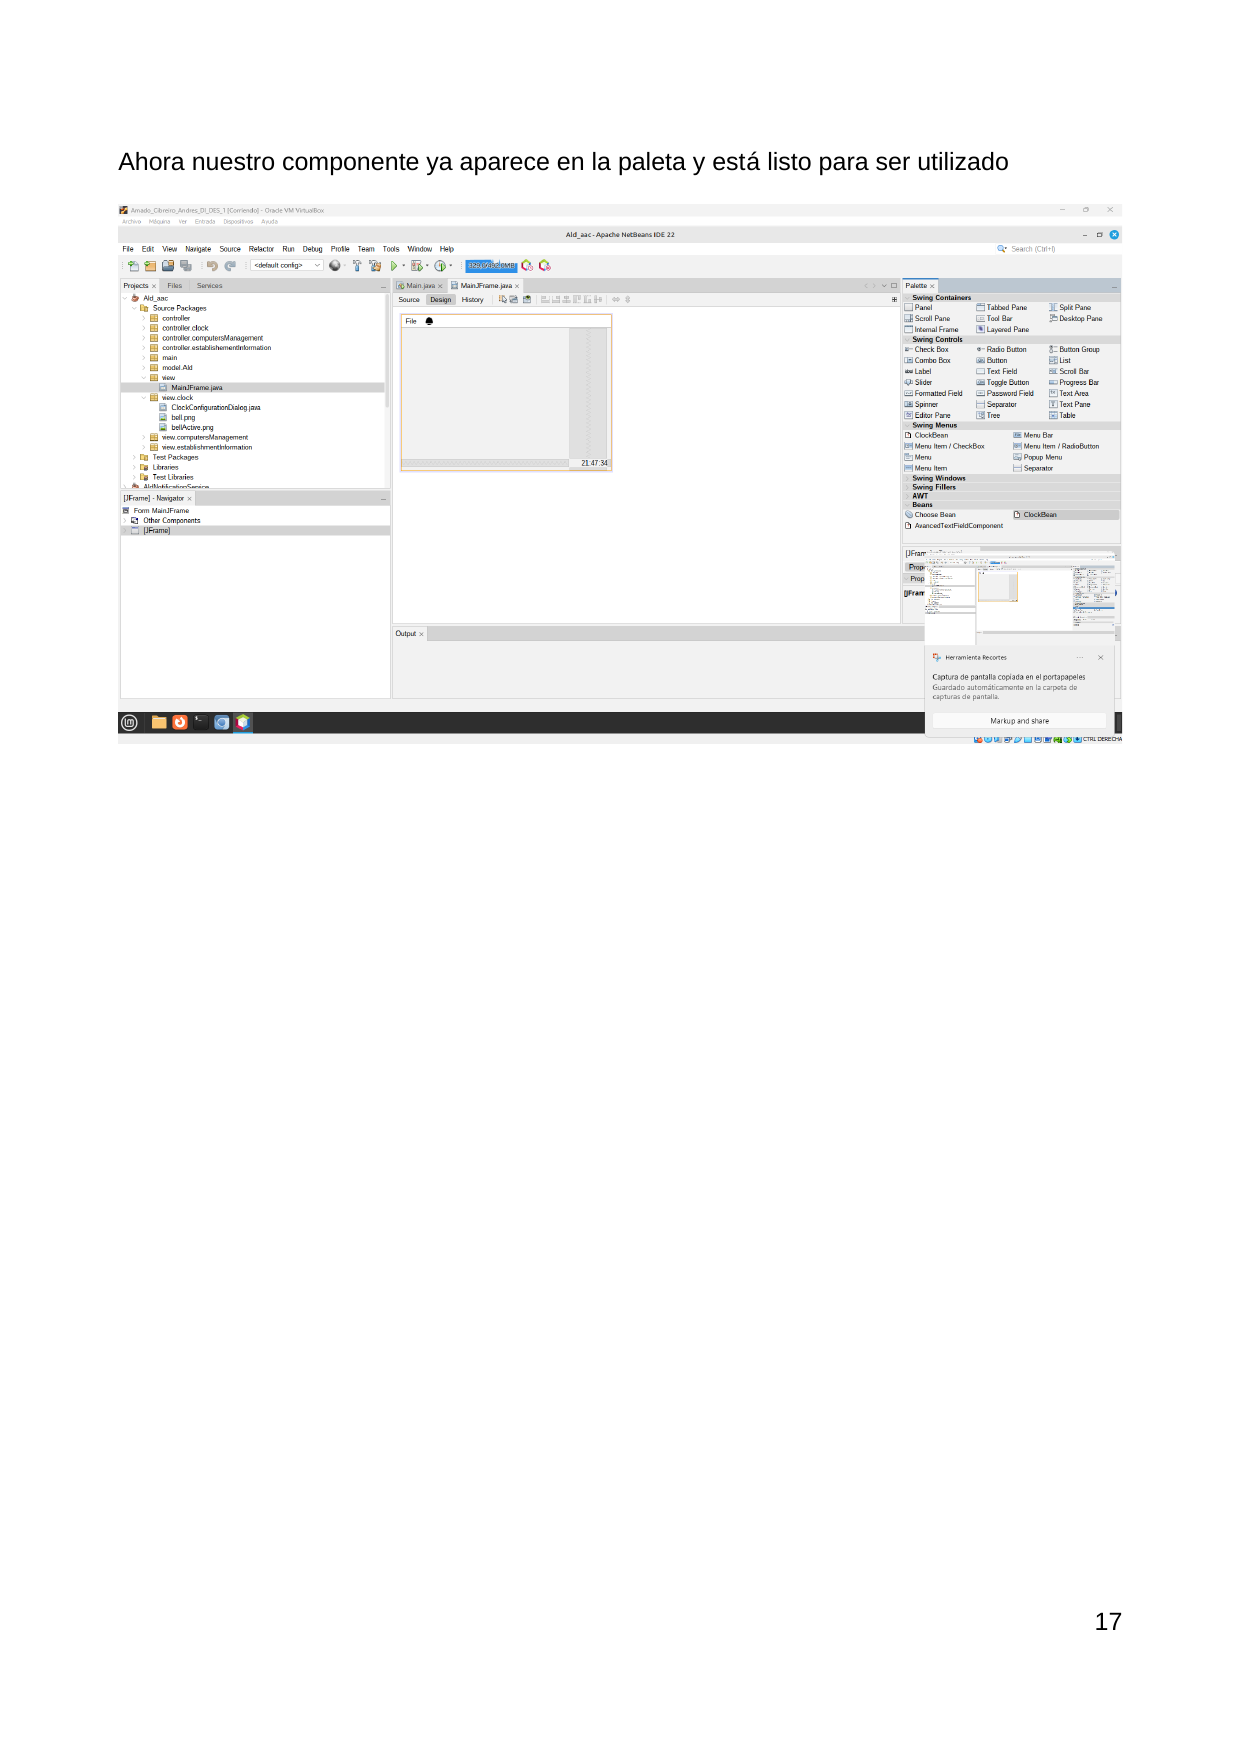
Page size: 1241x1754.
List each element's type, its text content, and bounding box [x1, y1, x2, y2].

text Ahora nuestro componente ya aparece en la paleta y está listo para ser utilizado [118, 147, 1122, 176]
picture [118, 204, 1123, 744]
